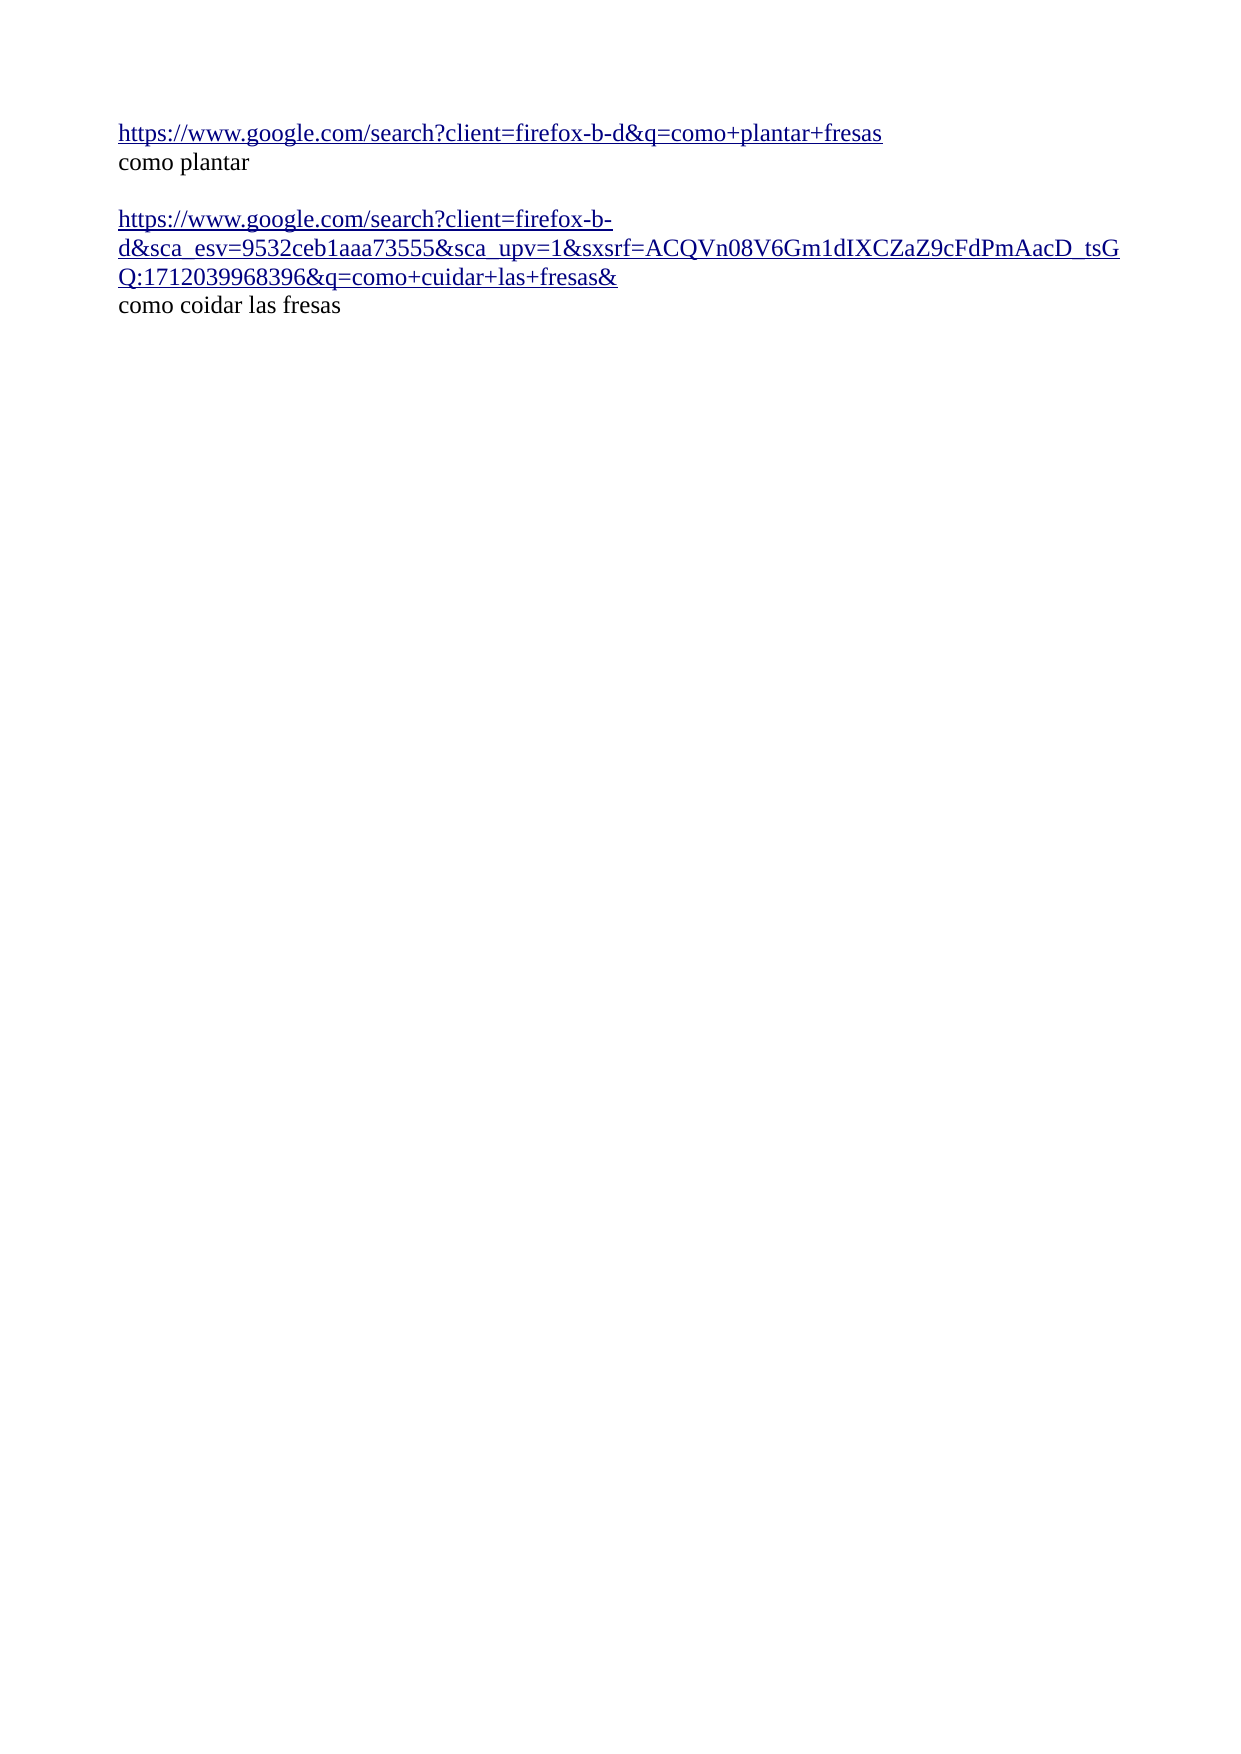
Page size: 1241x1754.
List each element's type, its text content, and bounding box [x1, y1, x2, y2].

text https://www.google.com/search?client=firefox-b-d&sca_esv=9532ceb1aaa73555&sca_upv=1&sxsrf=ACQVn08V6Gm1dIXCZaZ9cFdPmAacD_tsGQ:1712039968396&q=como+cuidar+las+fresas& [118, 204, 1122, 291]
text https://www.google.com/search?client=firefox-b-d&q=como+plantar+fresas [118, 118, 1122, 147]
text como coidar las fresas [118, 291, 1122, 319]
text como plantar [118, 147, 1122, 176]
